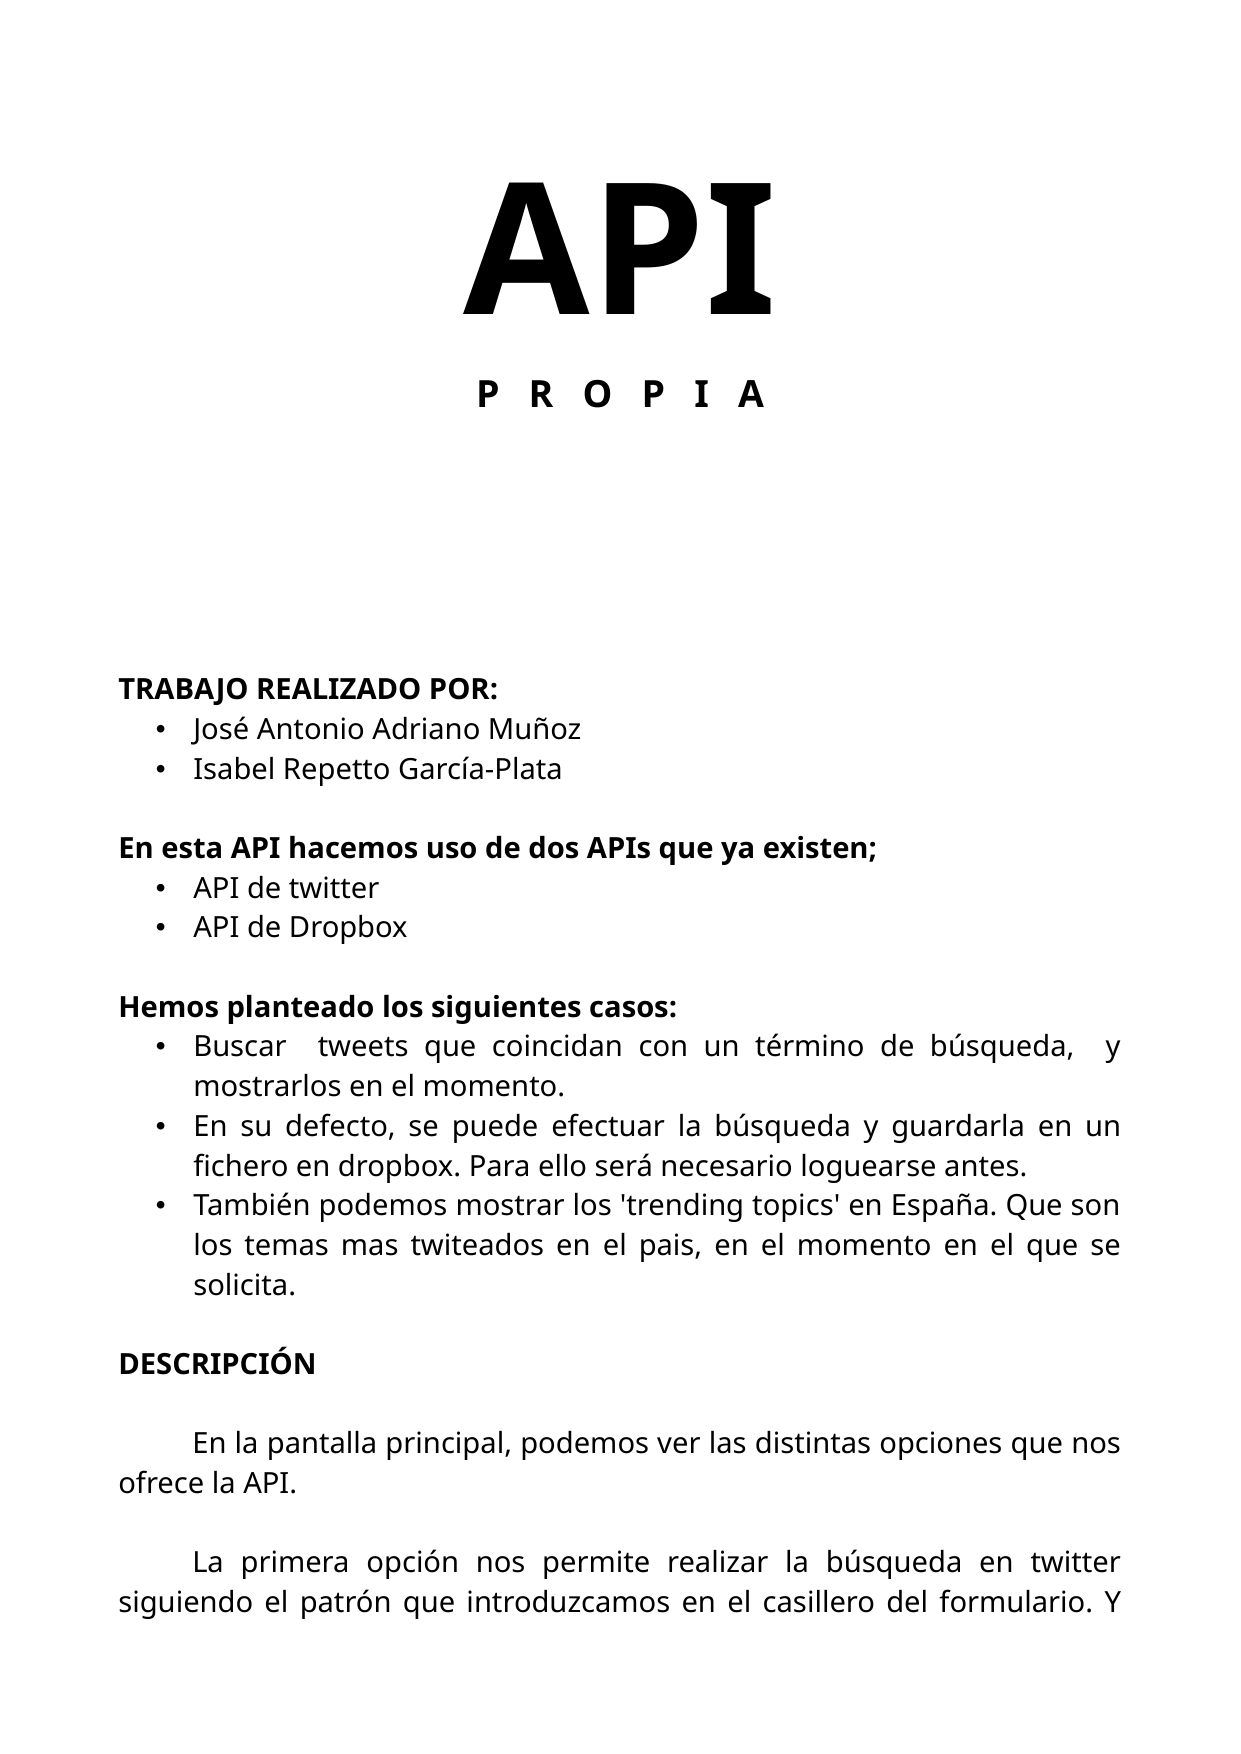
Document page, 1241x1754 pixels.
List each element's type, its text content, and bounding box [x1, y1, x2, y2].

list En su defecto, se puede efectuar la búsqueda y guardarla en un fichero en dropbox. Para ello será necesario loguearse antes. [156, 1105, 1122, 1184]
list También podemos mostrar los 'trending topics' en España. Que son los temas mas twiteados en el pais, en el momento en el que se solicita. [156, 1184, 1122, 1303]
list API de twitter [156, 867, 1122, 907]
text Hemos planteado los siguientes casos: [118, 986, 1122, 1026]
text P R O P I A [118, 368, 1122, 419]
list Buscar tweets que coincidan con un término de búsqueda, y mostrarlos en el momento. [156, 1026, 1122, 1105]
list Isabel Repetto García-Plata [156, 748, 1122, 788]
text La primera opción nos permite realizar la búsqueda en twitter siguiendo el patrón que introduzcamos en el casillero del formulario. Y [118, 1542, 1122, 1621]
list API de Dropbox [156, 907, 1122, 946]
list José Antonio Adriano Muñoz [156, 708, 1122, 748]
text En la pantalla principal, podemos ver las distintas opciones que nos ofrece la API. [118, 1423, 1122, 1502]
text DESCRIPCIÓN [118, 1343, 1122, 1383]
text En esta API hacemos uso de dos APIs que ya existen; [118, 827, 1122, 867]
text API [118, 118, 1122, 368]
text TRABAJO REALIZADO POR: [118, 668, 1122, 708]
